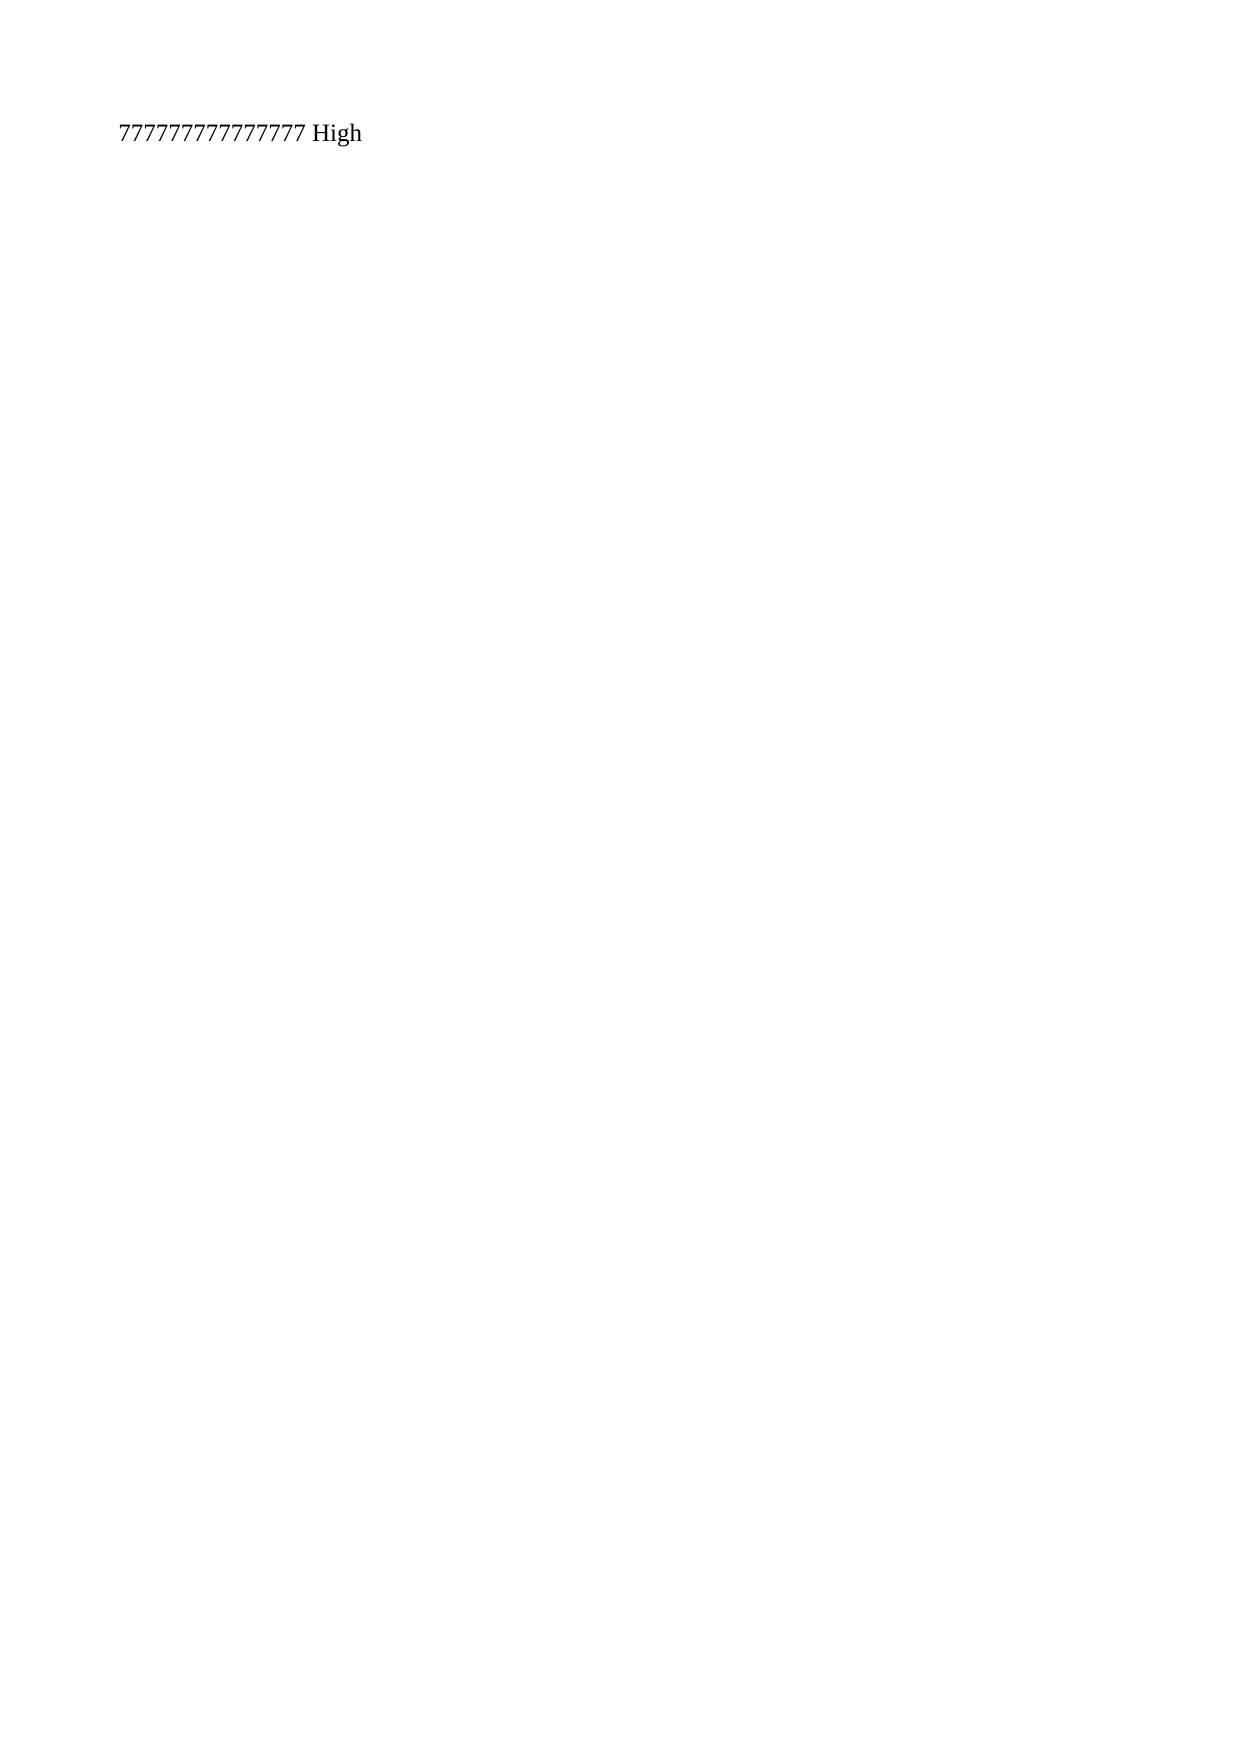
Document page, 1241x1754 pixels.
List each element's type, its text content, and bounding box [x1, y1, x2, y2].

text 777777777777777 High [118, 118, 1122, 147]
